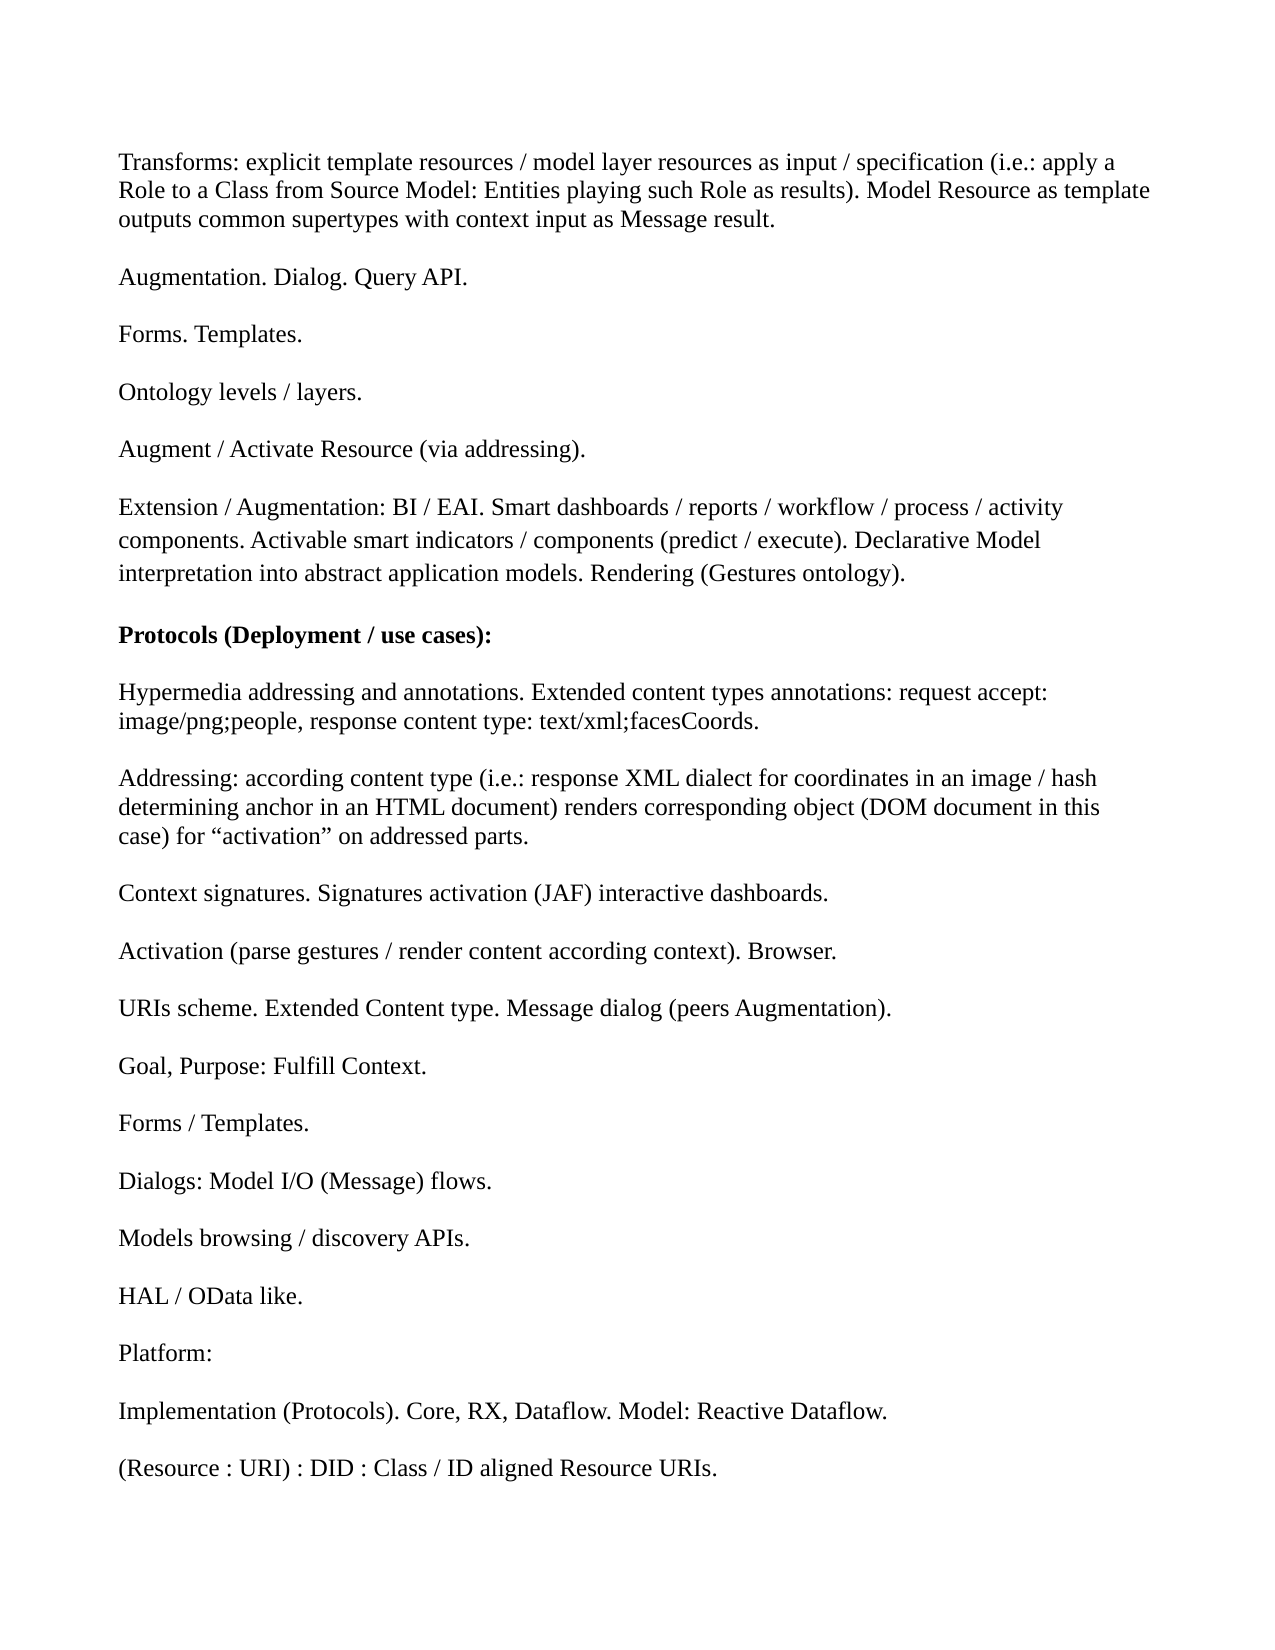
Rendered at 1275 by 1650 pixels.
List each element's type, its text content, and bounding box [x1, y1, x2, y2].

text Augmentation. Dialog. Query API. [118, 262, 1157, 291]
text Augment / Activate Resource (via addressing). [118, 434, 1157, 463]
text Implementation (Protocols). Core, RX, Dataflow. Model: Reactive Dataflow. [118, 1396, 1157, 1425]
text Context signatures. Signatures activation (JAF) interactive dashboards. [118, 878, 1157, 907]
text Protocols (Deployment / use cases): [118, 620, 1157, 648]
text HAL / OData like. [118, 1281, 1157, 1310]
text Extension / Augmentation: BI / EAI. Smart dashboards / reports / workflow / process / activity components. Activable smart indicators / components (predict / execute). Declarative Model interpretation into abstract application models. Rendering (Gestures ontology). [118, 492, 1157, 587]
text Forms. Templates. [118, 319, 1157, 348]
text (Resource : URI) : DID : Class / ID aligned Resource URIs. [118, 1453, 1157, 1482]
text Platform: [118, 1338, 1157, 1367]
text Addressing: according content type (i.e.: response XML dialect for coordinates in an image / hash determining anchor in an HTML document) renders corresponding object (DOM document in this case) for “activation” on addressed parts. [118, 763, 1157, 850]
text Activation (parse gestures / render content according context). Browser. [118, 936, 1157, 965]
text Dialogs: Model I/O (Message) flows. [118, 1166, 1157, 1195]
text Ontology levels / layers. [118, 377, 1157, 406]
text Hypermedia addressing and annotations. Extended content types annotations: request accept: image/png;people, response content type: text/xml;facesCoords. [118, 677, 1157, 735]
text Forms / Templates. [118, 1108, 1157, 1137]
text Transforms: explicit template resources / model layer resources as input / specification (i.e.: apply a Role to a Class from Source Model: Entities playing such Role as results). Model Resource as template outputs common supertypes with context input as Message result. [118, 147, 1157, 233]
text Goal, Purpose: Fulfill Context. [118, 1051, 1157, 1080]
text Models browsing / discovery APIs. [118, 1223, 1157, 1252]
text URIs scheme. Extended Content type. Message dialog (peers Augmentation). [118, 993, 1157, 1022]
